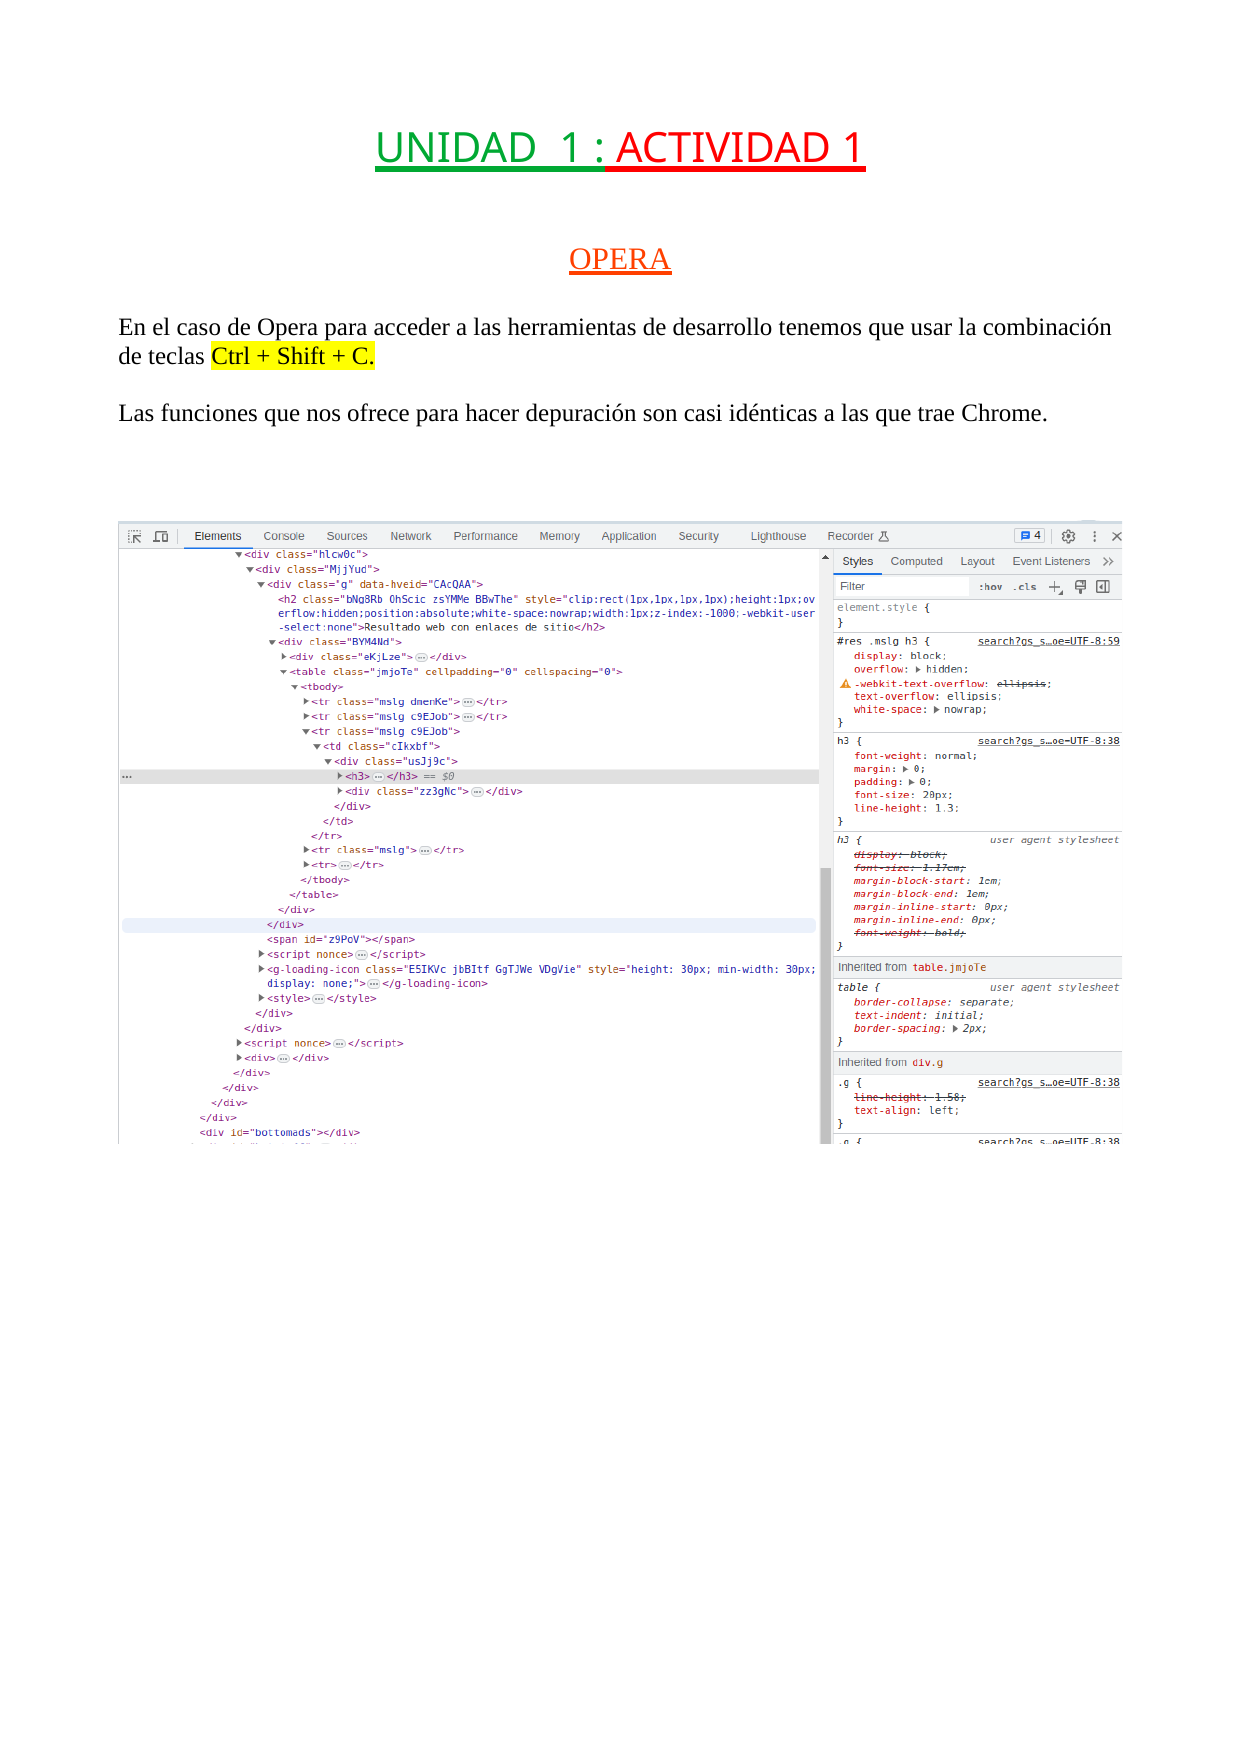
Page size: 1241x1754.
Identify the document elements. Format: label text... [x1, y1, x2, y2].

text OPERA [118, 240, 1122, 276]
text En el caso de Opera para acceder a las herramientas de desarrollo tenemos que usar la combinación de teclas Ctrl + Shift + C. [118, 312, 1122, 370]
text Las funciones que nos ofrece para hacer depuración son casi idénticas a las que trae Chrome. [118, 398, 1122, 427]
picture [118, 520, 1123, 1144]
